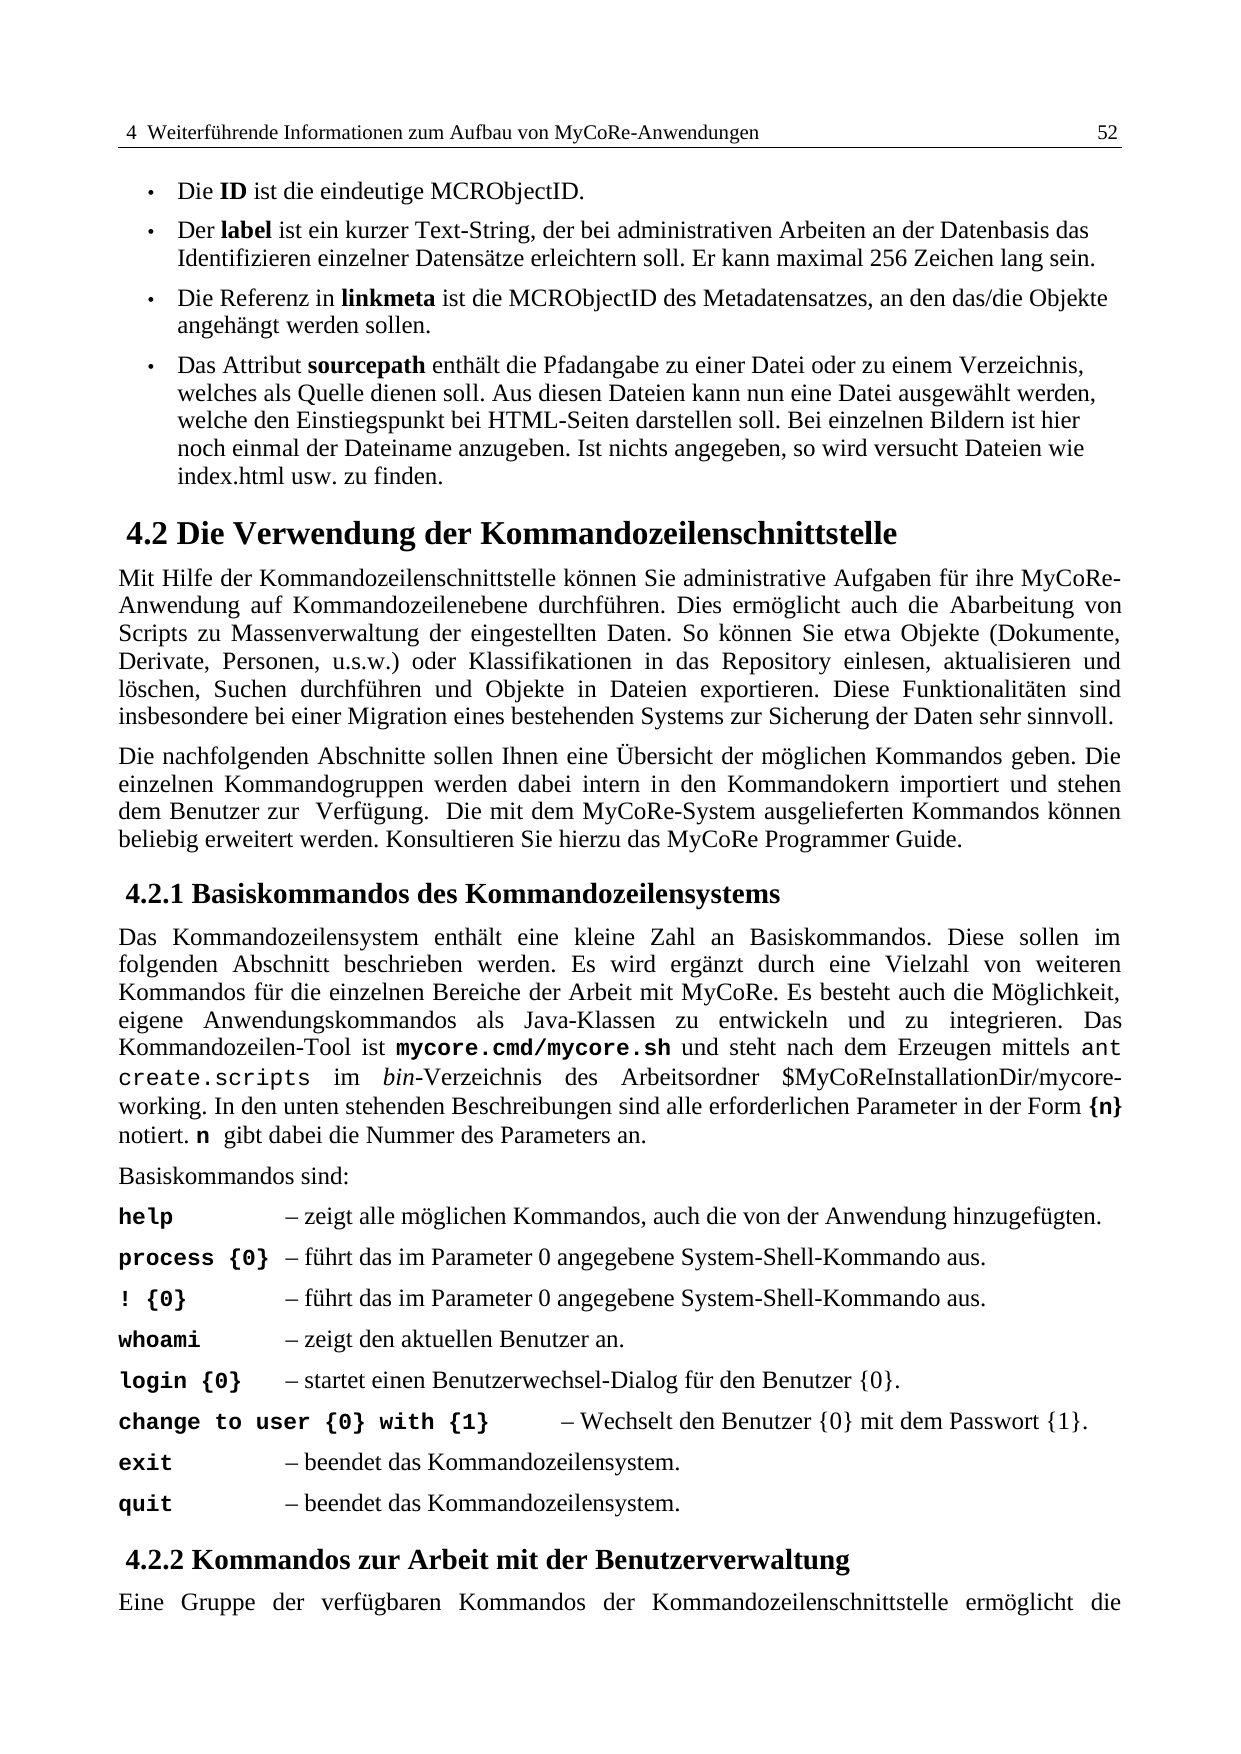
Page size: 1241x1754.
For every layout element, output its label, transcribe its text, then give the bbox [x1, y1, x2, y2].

text Das Kommandozeilensystem enthält eine kleine Zahl an Basiskommandos. Diese sollen im folgenden Abschnitt beschrieben werden. Es wird ergänzt durch eine Vielzahl von weiteren Kommandos für die einzelnen Bereiche der Arbeit mit MyCoRe. Es besteht auch die Möglichkeit, eigene Anwendungskommandos als Java-Klassen zu entwickeln und zu integrieren. Das Kommandozeilen-Tool ist mycore.cmd/mycore.sh und steht nach dem Erzeugen mittels ant create.scripts im bin-Verzeichnis des Arbeitsordner $MyCoReInstallationDir/mycore-working. In den unten stehenden Beschreibungen sind alle erforderlichen Parameter in der Form {n} notiert. n gibt dabei die Nummer des Parameters an. [118, 923, 1122, 1151]
list Die Referenz in linkmeta ist die MCRObjectID des Metadatensatzes, an den das/die Objekte angehängt werden sollen. [118, 284, 1122, 339]
list Der label ist ein kurzer Text-String, der bei administrativen Arbeiten an der Datenbasis das Identifizieren einzelner Datensätze erleichtern soll. Er kann maximal 256 Zeichen lang sein. [118, 217, 1122, 272]
text exit – beendet das Kommandozeilensystem. [118, 1448, 1122, 1477]
text help – zeigt alle möglichen Kommandos, auch die von der Anwendung hinzugefügten. [118, 1202, 1122, 1231]
text Die nachfolgenden Abschnitte sollen Ihnen eine Übersicht der möglichen Kommandos geben. Die einzelnen Kommandogruppen werden dabei intern in den Kommandokern importiert und stehen dem Benutzer zur Verfügung. Die mit dem MyCoRe-System ausgelieferten Kommandos können beliebig erweitert werden. Konsultieren Sie hierzu das MyCoRe Programmer Guide. [118, 742, 1122, 853]
text login {0} – startet einen Benutzerwechsel-Dialog für den Benutzer {0}. [118, 1366, 1122, 1395]
text Eine Gruppe der verfügbaren Kommandos der Kommandozeilenschnittstelle ermöglicht die [118, 1588, 1122, 1616]
text change to user {0} with {1} – Wechselt den Benutzer {0} mit dem Passwort {1}. [118, 1407, 1122, 1436]
subtitle Basiskommandos des Kommandozeilensystems [118, 878, 1122, 910]
list Das Attribut sourcepath enthält die Pfadangabe zu einer Datei oder zu einem Verzeichnis, welches als Quelle dienen soll. Aus diesen Dateien kann nun eine Datei ausgewählt werden, welche den Einstiegspunkt bei HTML-Seiten darstellen soll. Bei einzelnen Bildern ist hier noch einmal der Dateiname anzugeben. Ist nichts angegeben, so wird versucht Dateien wie index.html usw. zu finden. [118, 351, 1122, 489]
text ! {0} – führt das im Parameter 0 angegebene System-Shell-Kommando aus. [118, 1284, 1122, 1313]
text Basiskommandos sind: [118, 1162, 1122, 1190]
subtitle Die Verwendung der Kommandozeilenschnittstelle [118, 514, 1122, 551]
text quit – beendet das Kommandozeilensystem. [118, 1489, 1122, 1518]
text whoami – zeigt den aktuellen Benutzer an. [118, 1325, 1122, 1354]
text Mit Hilfe der Kommandozeilenschnittstelle können Sie administrative Aufgaben für ihre MyCoRe-Anwendung auf Kommandozeilenebene durchführen. Dies ermöglicht auch die Abarbeitung von Scripts zu Massenverwaltung der eingestellten Daten. So können Sie etwa Objekte (Dokumente, Derivate, Personen, u.s.w.) oder Klassifikationen in das Repository einlesen, aktualisieren und löschen, Suchen durchführen und Objekte in Dateien exportieren. Diese Funktionalitäten sind insbesondere bei einer Migration eines bestehenden Systems zur Sicherung der Daten sehr sinnvoll. [118, 564, 1122, 730]
list Die ID ist die eindeutige MCRObjectID. [118, 177, 1122, 205]
text process {0} – führt das im Parameter 0 angegebene System-Shell-Kommando aus. [118, 1243, 1122, 1272]
subtitle Kommandos zur Arbeit mit der Benutzerverwaltung [118, 1543, 1122, 1576]
